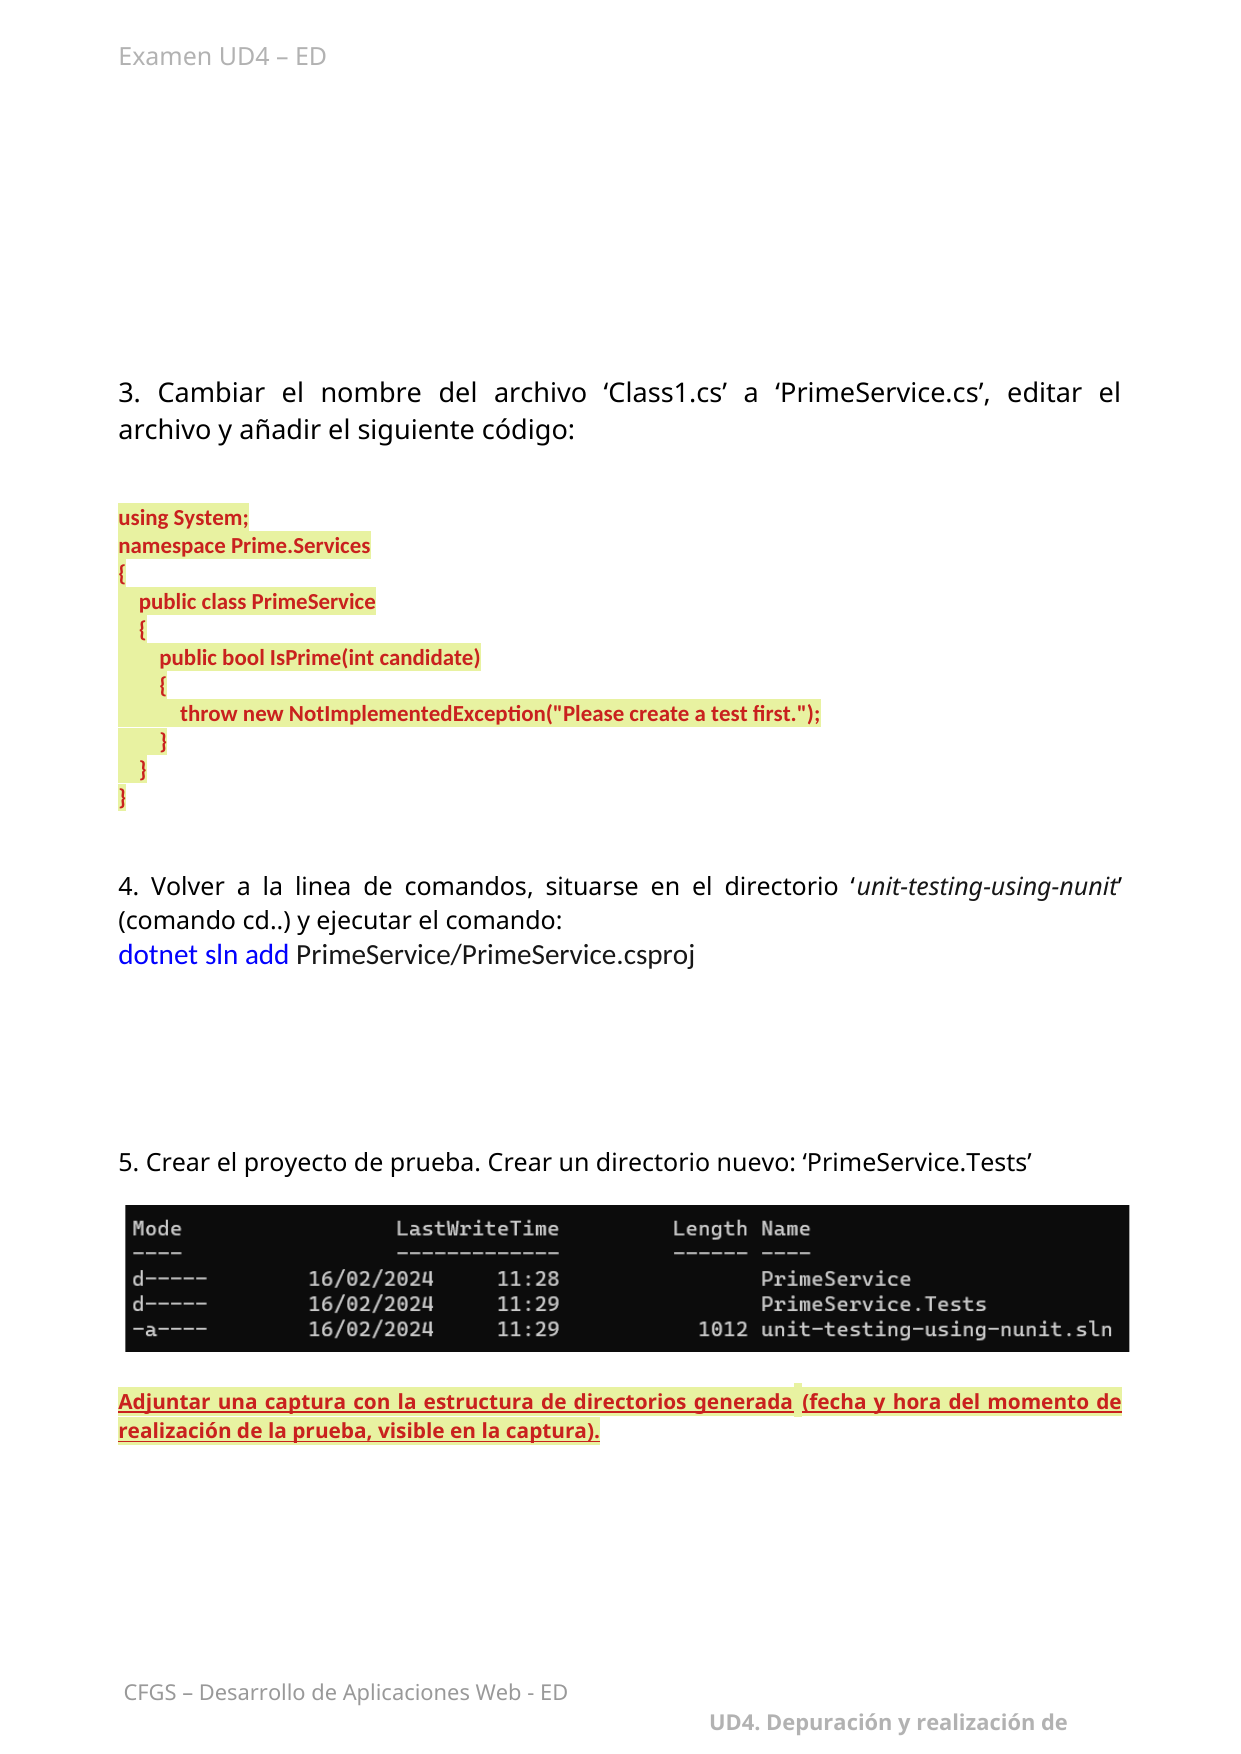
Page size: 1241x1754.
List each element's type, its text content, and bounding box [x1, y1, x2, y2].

text throw new NotImplementedException("Please create a test first."); [118, 699, 1122, 727]
picture [125, 1205, 1130, 1352]
text public class PrimeService [118, 587, 1122, 615]
text Adjuntar una captura con la estructura de directorios generada (fecha y hora del momento de realización de la prueba, visible en la captura). [118, 1383, 1122, 1445]
text } [118, 755, 1122, 783]
text { [118, 615, 1122, 643]
text { [118, 671, 1122, 699]
text } [118, 727, 1122, 755]
text 3. Cambiar el nombre del archivo ‘Class1.cs’ a ‘PrimeService.cs’, editar el archivo y añadir el siguiente código: [118, 373, 1122, 447]
text 4. Volver a la linea de comandos, situarse en el directorio ‘unit-testing-using-nunit’ (comando cd..) y ejecutar el comando: [118, 868, 1122, 936]
text using System; [118, 503, 1122, 531]
text } [118, 783, 1122, 811]
text { [118, 559, 1122, 587]
text 5. Crear el proyecto de prueba. Crear un directorio nuevo: ‘PrimeService.Tests’ [118, 1144, 1122, 1178]
text namespace Prime.Services [118, 531, 1122, 559]
text dotnet sln add PrimeService/PrimeService.csproj [118, 936, 1122, 972]
text public bool IsPrime(int candidate) [118, 643, 1122, 671]
